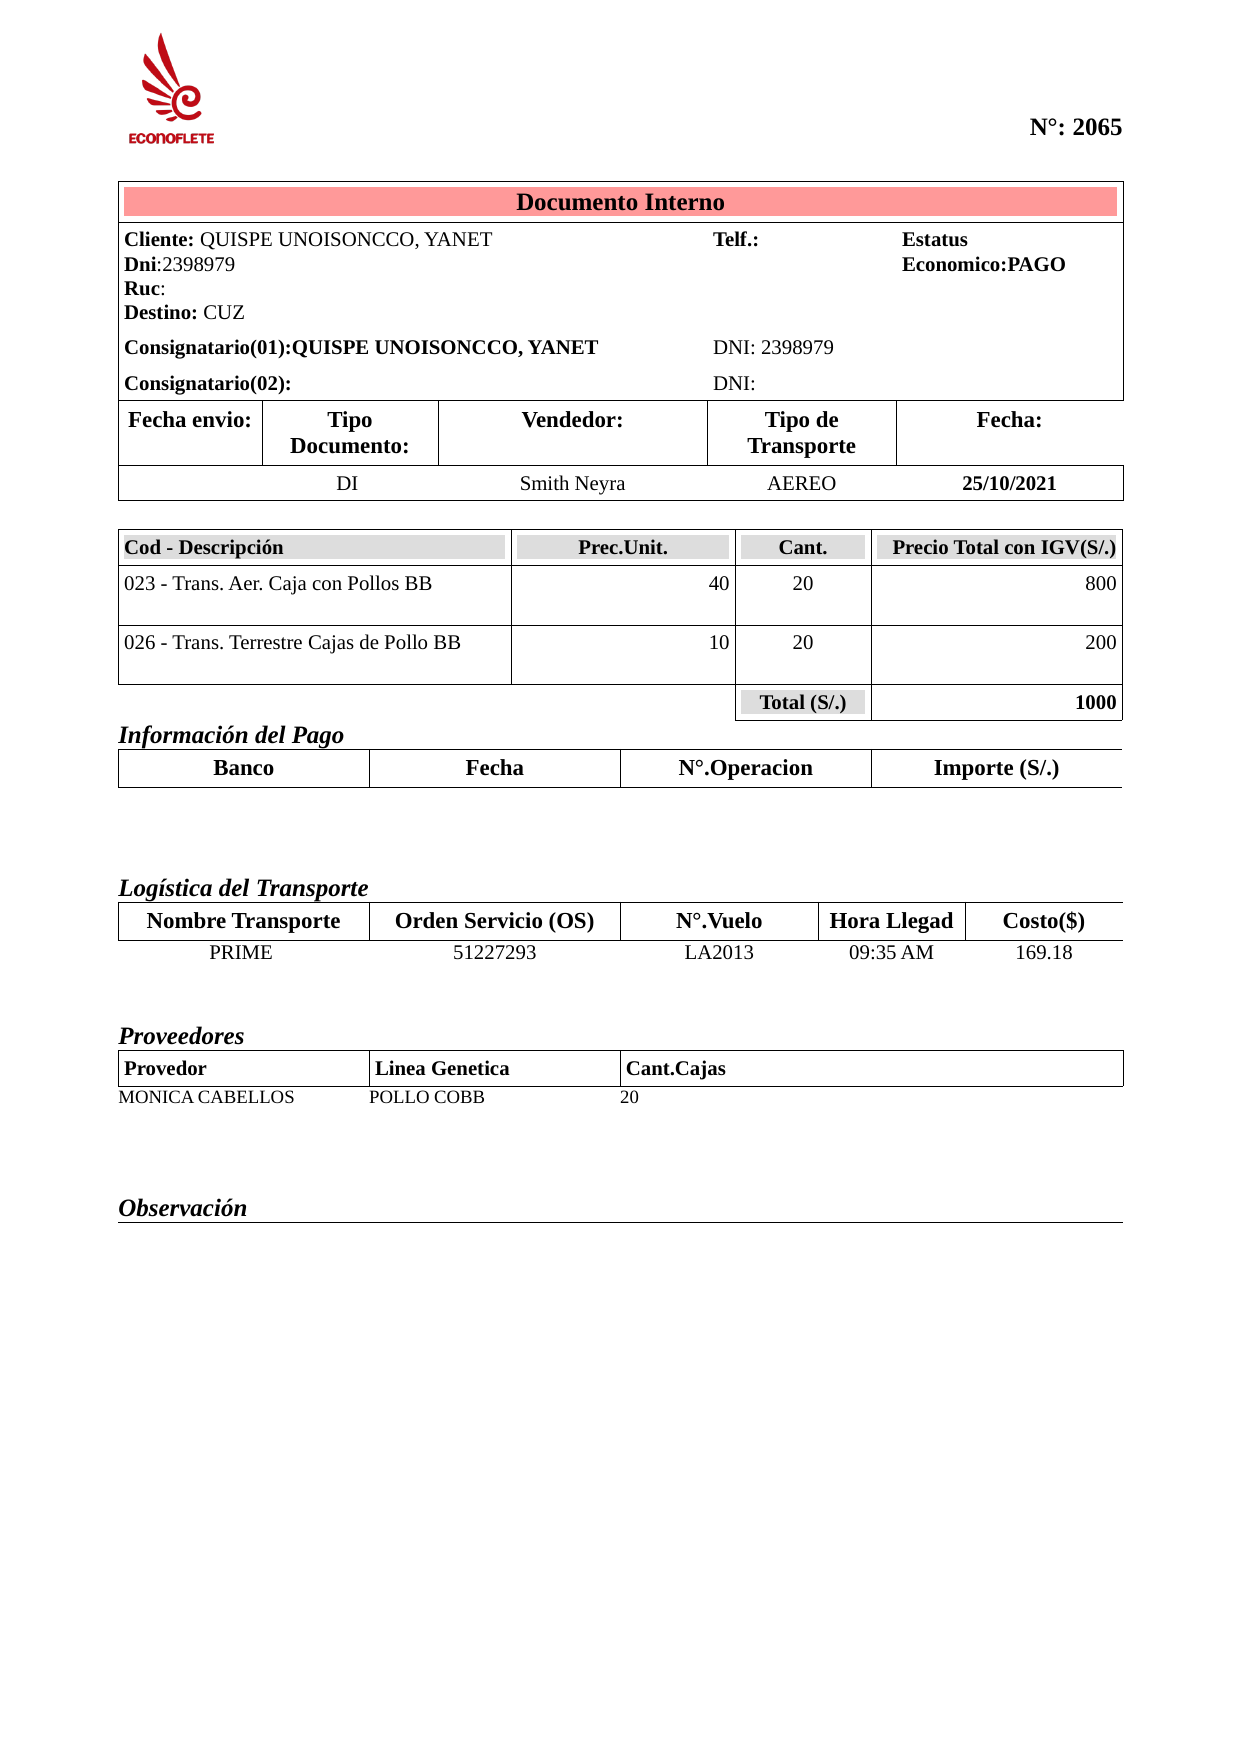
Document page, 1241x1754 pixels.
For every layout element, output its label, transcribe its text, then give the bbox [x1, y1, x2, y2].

table_cell [620, 1107, 1123, 1129]
table_cell Fecha envio: [119, 401, 262, 465]
table_cell [118, 993, 369, 1021]
table_cell [620, 1172, 1123, 1193]
table_cell 023 - Trans. Aer. Caja con Pollos BB [119, 566, 511, 624]
table_cell Cliente: QUISPE UNOISONCCO, YANET Dni:2398979 Ruc: Destino: CUZ [119, 223, 707, 329]
table_cell 026 - Trans. Terrestre Cajas de Pollo BB [119, 626, 511, 684]
table_cell [620, 815, 871, 844]
text Observación [118, 1193, 1122, 1222]
table_cell Estatus Economico:PAGO [896, 223, 1123, 329]
text Logística del Transporte [118, 873, 1122, 902]
table_header Provedor [119, 1051, 369, 1086]
table_cell [965, 964, 1123, 992]
table_cell MONICA CABELLOS [118, 1087, 369, 1107]
table_cell [369, 993, 620, 1021]
table_cell 09:35 AM [818, 941, 965, 964]
table_cell [620, 788, 871, 815]
table_cell Consignatario(01):QUISPE UNOISONCCO, YANET [119, 329, 707, 365]
table_cell Fecha: [897, 401, 1123, 465]
table_header Fecha [370, 750, 620, 787]
table_cell [118, 964, 369, 992]
table_cell 20 [620, 1087, 1123, 1107]
table_cell [118, 1129, 369, 1150]
table_cell Smith Neyra [438, 466, 707, 500]
table_cell [369, 788, 620, 815]
table_header Documento Interno [119, 182, 1123, 222]
table_cell 20 [736, 626, 871, 684]
table_header Orden Servicio (OS) [370, 903, 620, 939]
table_cell [871, 815, 1122, 844]
table_cell 10 [512, 626, 735, 684]
table_cell [118, 1107, 369, 1129]
table_cell 200 [872, 626, 1122, 684]
table_cell 1000 [872, 685, 1122, 720]
table_cell Total (S/.) [736, 685, 871, 720]
table_cell [119, 466, 262, 500]
table_header Cant. [736, 530, 871, 565]
table_cell [818, 964, 965, 992]
table_cell [620, 844, 871, 873]
table_cell [369, 964, 620, 992]
picture [118, 32, 225, 144]
table_cell PRIME [118, 941, 369, 964]
table_cell [369, 844, 620, 873]
table_cell 25/10/2021 [896, 466, 1123, 500]
table_cell [118, 815, 369, 844]
table_cell [118, 1150, 369, 1172]
table_cell [369, 1129, 620, 1150]
table_cell [620, 1150, 1123, 1172]
table_header Prec.Unit. [512, 530, 735, 565]
table_cell 40 [512, 566, 735, 624]
table_cell [818, 993, 965, 1021]
table_cell Consignatario(02): [119, 365, 707, 400]
table_cell LA2013 [620, 941, 818, 964]
table_cell [118, 1172, 369, 1193]
table_cell [965, 993, 1123, 1021]
table_cell [620, 964, 818, 992]
table_header Linea Genetica [370, 1051, 620, 1086]
table_header Hora Llegad [819, 903, 965, 939]
table_header N°.Operacion [621, 750, 871, 787]
table_cell 51227293 [369, 941, 620, 964]
table_header N°.Vuelo [621, 903, 818, 939]
table_cell DI [262, 466, 438, 500]
table_cell [118, 685, 511, 720]
table_cell AEREO [707, 466, 896, 500]
table_cell 169.18 [965, 941, 1123, 964]
table_header Importe (S/.) [872, 750, 1122, 787]
table_cell [511, 685, 735, 720]
table_cell [369, 815, 620, 844]
text Información del Pago [118, 720, 1122, 749]
table_cell 800 [872, 566, 1122, 624]
table_cell [620, 993, 818, 1021]
table_cell [118, 788, 369, 815]
table_cell Tipo de Transporte [708, 401, 896, 465]
table_header Banco [119, 750, 369, 787]
table_cell [871, 788, 1122, 815]
table_header [118, 1223, 1123, 1246]
table_header Nombre Transporte [119, 903, 369, 939]
table_cell Telf.: [707, 223, 896, 329]
table_header Cant.Cajas [621, 1051, 1123, 1086]
table_header Cod - Descripción [119, 530, 511, 565]
table_cell DNI: [707, 365, 1123, 400]
table_cell Tipo Documento: [263, 401, 438, 465]
table_cell [369, 1107, 620, 1129]
table_cell Vendedor: [439, 401, 707, 465]
table_cell [871, 844, 1122, 873]
table_header Costo($) [966, 903, 1123, 939]
table_cell DNI: 2398979 [707, 329, 1123, 365]
table_cell [620, 1129, 1123, 1150]
table_cell [369, 1150, 620, 1172]
table_cell [369, 1172, 620, 1193]
table_header Precio Total con IGV(S/.) [872, 530, 1122, 565]
table_cell 20 [736, 566, 871, 624]
text Proveedores [118, 1021, 1122, 1050]
table_cell [118, 844, 369, 873]
table_cell POLLO COBB [369, 1087, 620, 1107]
